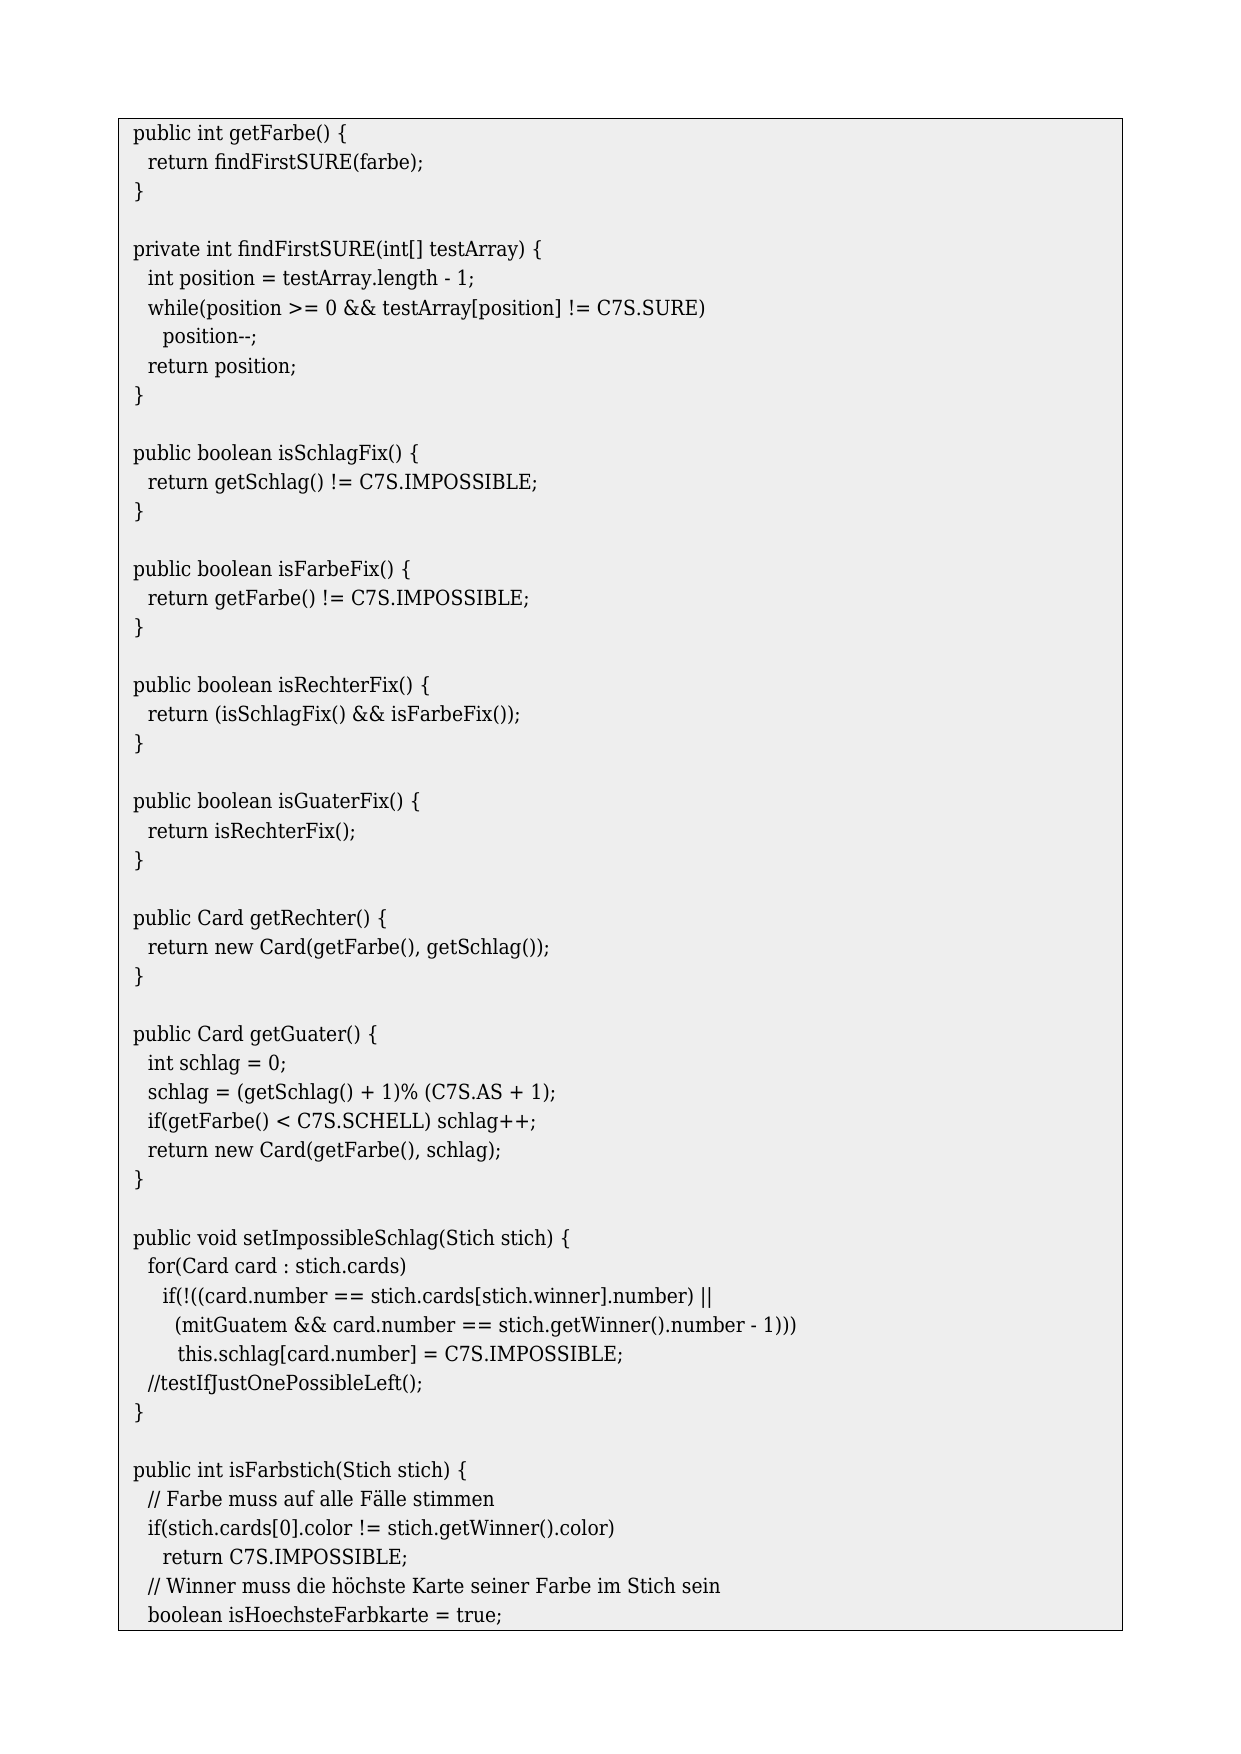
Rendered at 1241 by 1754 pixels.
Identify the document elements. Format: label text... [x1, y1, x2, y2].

text position--; [119, 322, 1122, 349]
text return new Card(getFarbe(), schlag); [119, 1135, 1122, 1163]
text } [119, 845, 1122, 872]
text boolean isHoechsteFarbkarte = true; [119, 1600, 1122, 1630]
text public Card getRechter() { [119, 903, 1122, 930]
text // Winner muss die höchste Karte seiner Farbe im Stich sein [119, 1571, 1122, 1598]
text //testIfJustOnePossibleLeft(); [119, 1368, 1122, 1395]
text } [119, 380, 1122, 407]
text int position = testArray.length - 1; [119, 263, 1122, 291]
text // Farbe muss auf alle Fälle stimmen [119, 1484, 1122, 1511]
text } [119, 612, 1122, 639]
text public Card getGuater() { [119, 1019, 1122, 1046]
text public int isFarbstich(Stich stich) { [119, 1455, 1122, 1482]
text return new Card(getFarbe(), getSchlag()); [119, 932, 1122, 959]
text public int getFarbe() { [119, 119, 1122, 145]
text this.schlag[card.number] = C7S.IMPOSSIBLE; [119, 1339, 1122, 1366]
text } [119, 496, 1122, 523]
text int schlag = 0; [119, 1048, 1122, 1075]
text } [119, 961, 1122, 988]
text return getFarbe() != C7S.IMPOSSIBLE; [119, 583, 1122, 610]
text if(stich.cards[0].color != stich.getWinner().color) [119, 1513, 1122, 1540]
text } [119, 1164, 1122, 1192]
text schlag = (getSchlag() + 1)% (C7S.AS + 1); [119, 1077, 1122, 1104]
text } [119, 728, 1122, 756]
text public boolean isSchlagFix() { [119, 438, 1122, 465]
text if(!((card.number == stich.cards[stich.winner].number) || [119, 1281, 1122, 1308]
text public boolean isFarbeFix() { [119, 554, 1122, 581]
text public void setImpossibleSchlag(Stich stich) { [119, 1222, 1122, 1250]
text public boolean isGuaterFix() { [119, 787, 1122, 814]
text return C7S.IMPOSSIBLE; [119, 1542, 1122, 1569]
text return getSchlag() != C7S.IMPOSSIBLE; [119, 467, 1122, 494]
text return findFirstSURE(farbe); [119, 147, 1122, 174]
text public boolean isRechterFix() { [119, 670, 1122, 698]
text private int findFirstSURE(int[] testArray) { [119, 234, 1122, 262]
text while(position >= 0 && testArray[position] != C7S.SURE) [119, 292, 1122, 320]
text return position; [119, 351, 1122, 378]
text for(Card card : stich.cards) [119, 1252, 1122, 1279]
text } [119, 1397, 1122, 1424]
text return (isSchlagFix() && isFarbeFix()); [119, 699, 1122, 727]
text if(getFarbe() < C7S.SCHELL) schlag++; [119, 1106, 1122, 1133]
text } [119, 176, 1122, 203]
text (mitGuatem && card.number == stich.getWinner().number - 1))) [119, 1310, 1122, 1337]
text return isRechterFix(); [119, 816, 1122, 843]
